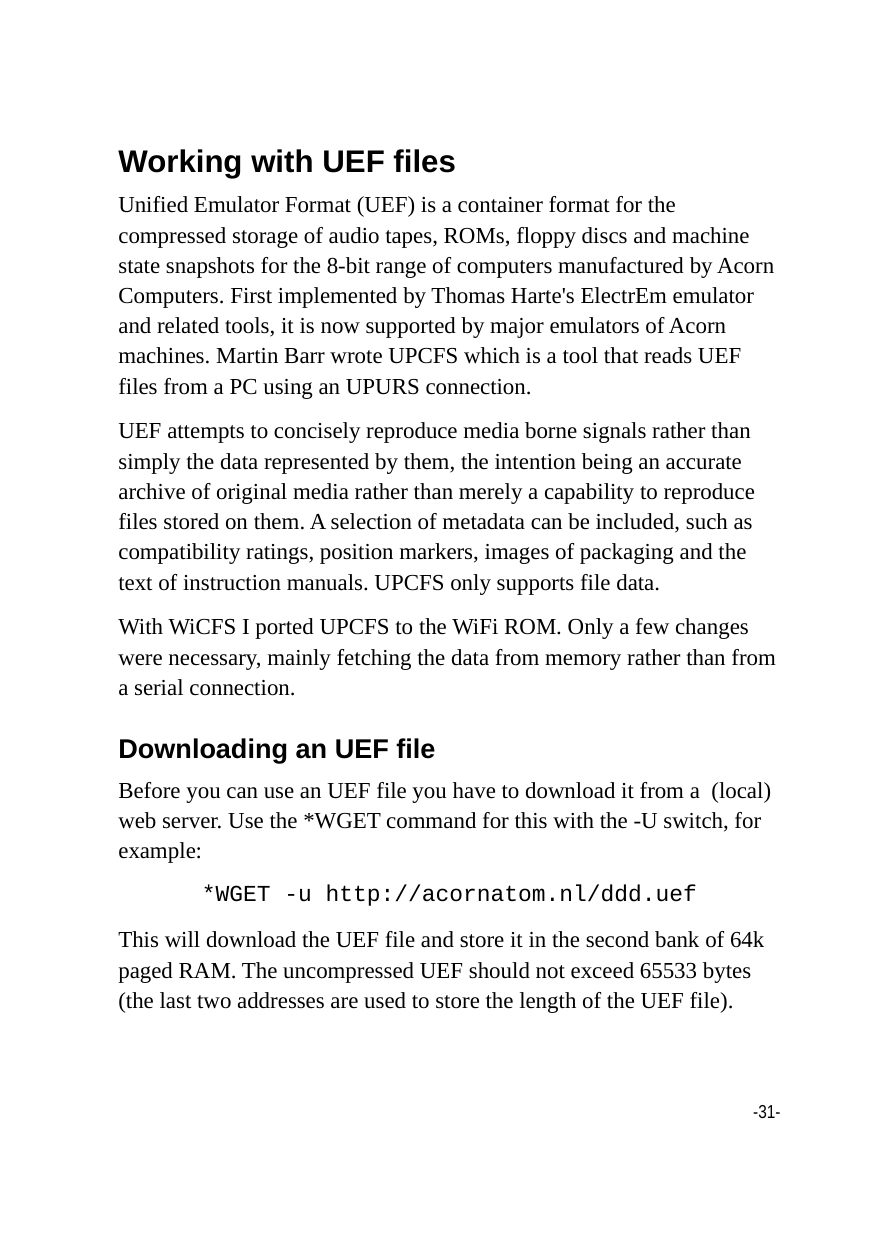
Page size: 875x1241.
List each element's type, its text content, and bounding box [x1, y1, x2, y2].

subtitle Working with UEF files [118, 143, 780, 179]
text With WiCFS I ported UPCFS to the WiFi ROM. Only a few changes were necessary, mainly fetching the data from memory rather than from a serial connection. [118, 613, 780, 700]
text UEF attempts to concisely reproduce media borne signals rather than simply the data represented by them, the intention being an accurate archive of original media rather than merely a capability to reproduce files stored on them. A selection of metadata can be included, such as compatibility ratings, position markers, images of packaging and the text of instruction manuals. UPCFS only supports file data. [118, 418, 780, 595]
text Unified Emulator Format (UEF) is a container format for the compressed storage of audio tapes, ROMs, floppy discs and machine state snapshots for the 8-bit range of computers manufactured by Acorn Computers. First implemented by Thomas Harte's ElectrEm emulator and related tools, it is now supported by major emulators of Acorn machines. Martin Barr wrote UPCFS which is a tool that reads UEF files from a PC using an UPURS connection. [118, 192, 780, 399]
text *WGET -u http://acornatom.nl/ddd.uef [118, 882, 780, 908]
subtitle Downloading an UEF file [118, 733, 780, 764]
text This will download the UEF file and store it in the second bank of 64k paged RAM. The uncompressed UEF should not exceed 65533 bytes (the last two addresses are used to store the length of the UEF file). [118, 927, 780, 1013]
text Before you can use an UEF file you have to download it from a (local) web server. Use the *WGET command for this with the -U switch, for example: [118, 777, 780, 864]
